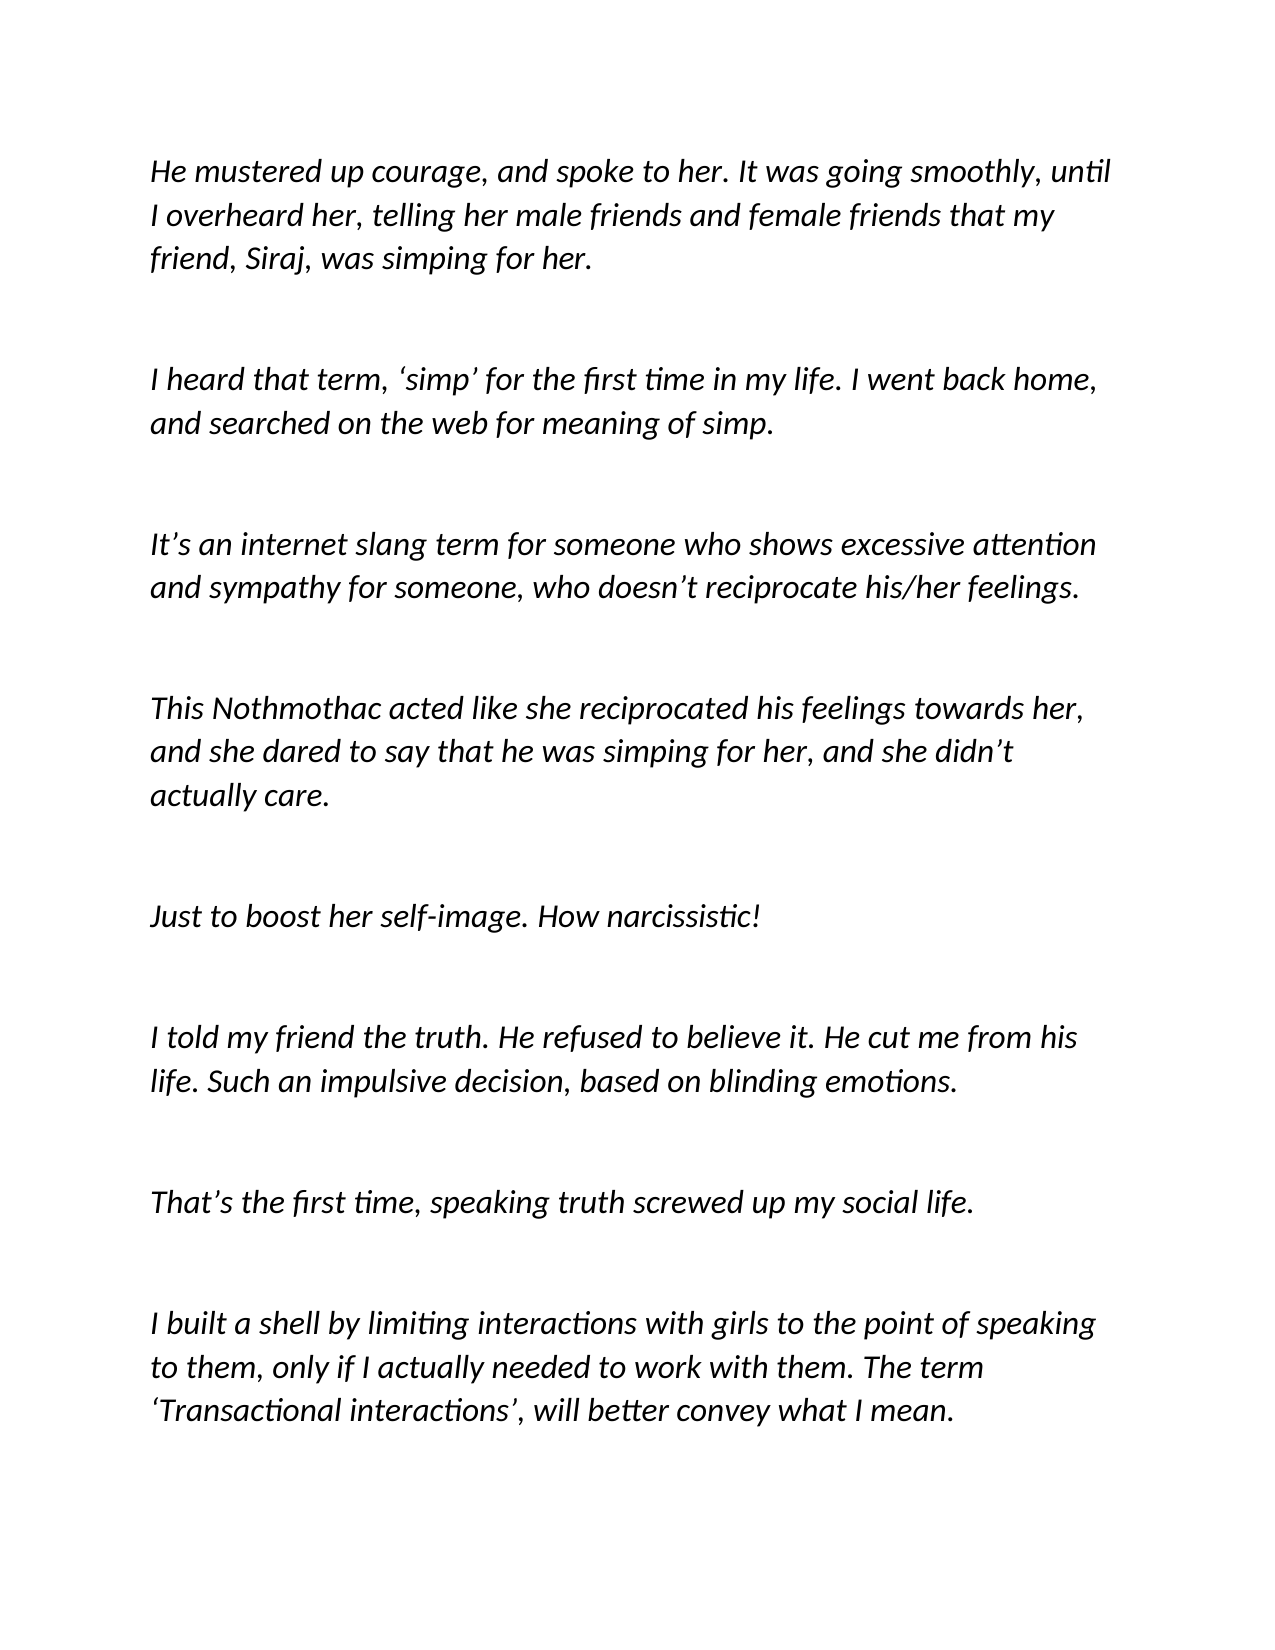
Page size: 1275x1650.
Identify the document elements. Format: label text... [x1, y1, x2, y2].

text He mustered up courage, and spoke to her. It was going smoothly, until I overheard her, telling her male friends and female friends that my [150, 150, 1125, 234]
text friend, Siraj, was simping for her. [150, 237, 1162, 278]
text I told my friend the truth. He refused to believe it. He cut me from his life. Such an impulsive decision, based on blinding emotions. [150, 1016, 1110, 1101]
text Just to boost her self-image. How narcissistic! [150, 895, 1162, 936]
text It’s an internet slang term for someone who shows excessive attention and sympathy for someone, who doesn’t reciprocate his/her feelings. [150, 523, 1120, 607]
text I built a shell by limiting interactions with girls to the point of speaking to them, only if I actually needed to work with them. The term ‘Transactional interactions’, will better convey what I mean. [150, 1302, 1110, 1430]
text This Nothmothac acted like she reciprocated his feelings towards her, and she dared to say that he was simping for her, and she didn’t actually care. [150, 687, 1110, 815]
text That’s the first time, speaking truth screwed up my social life. [150, 1181, 1162, 1221]
text I heard that term, ‘simp’ for the first time in my life. I went back home, and searched on the web for meaning of simp. [150, 358, 1120, 443]
